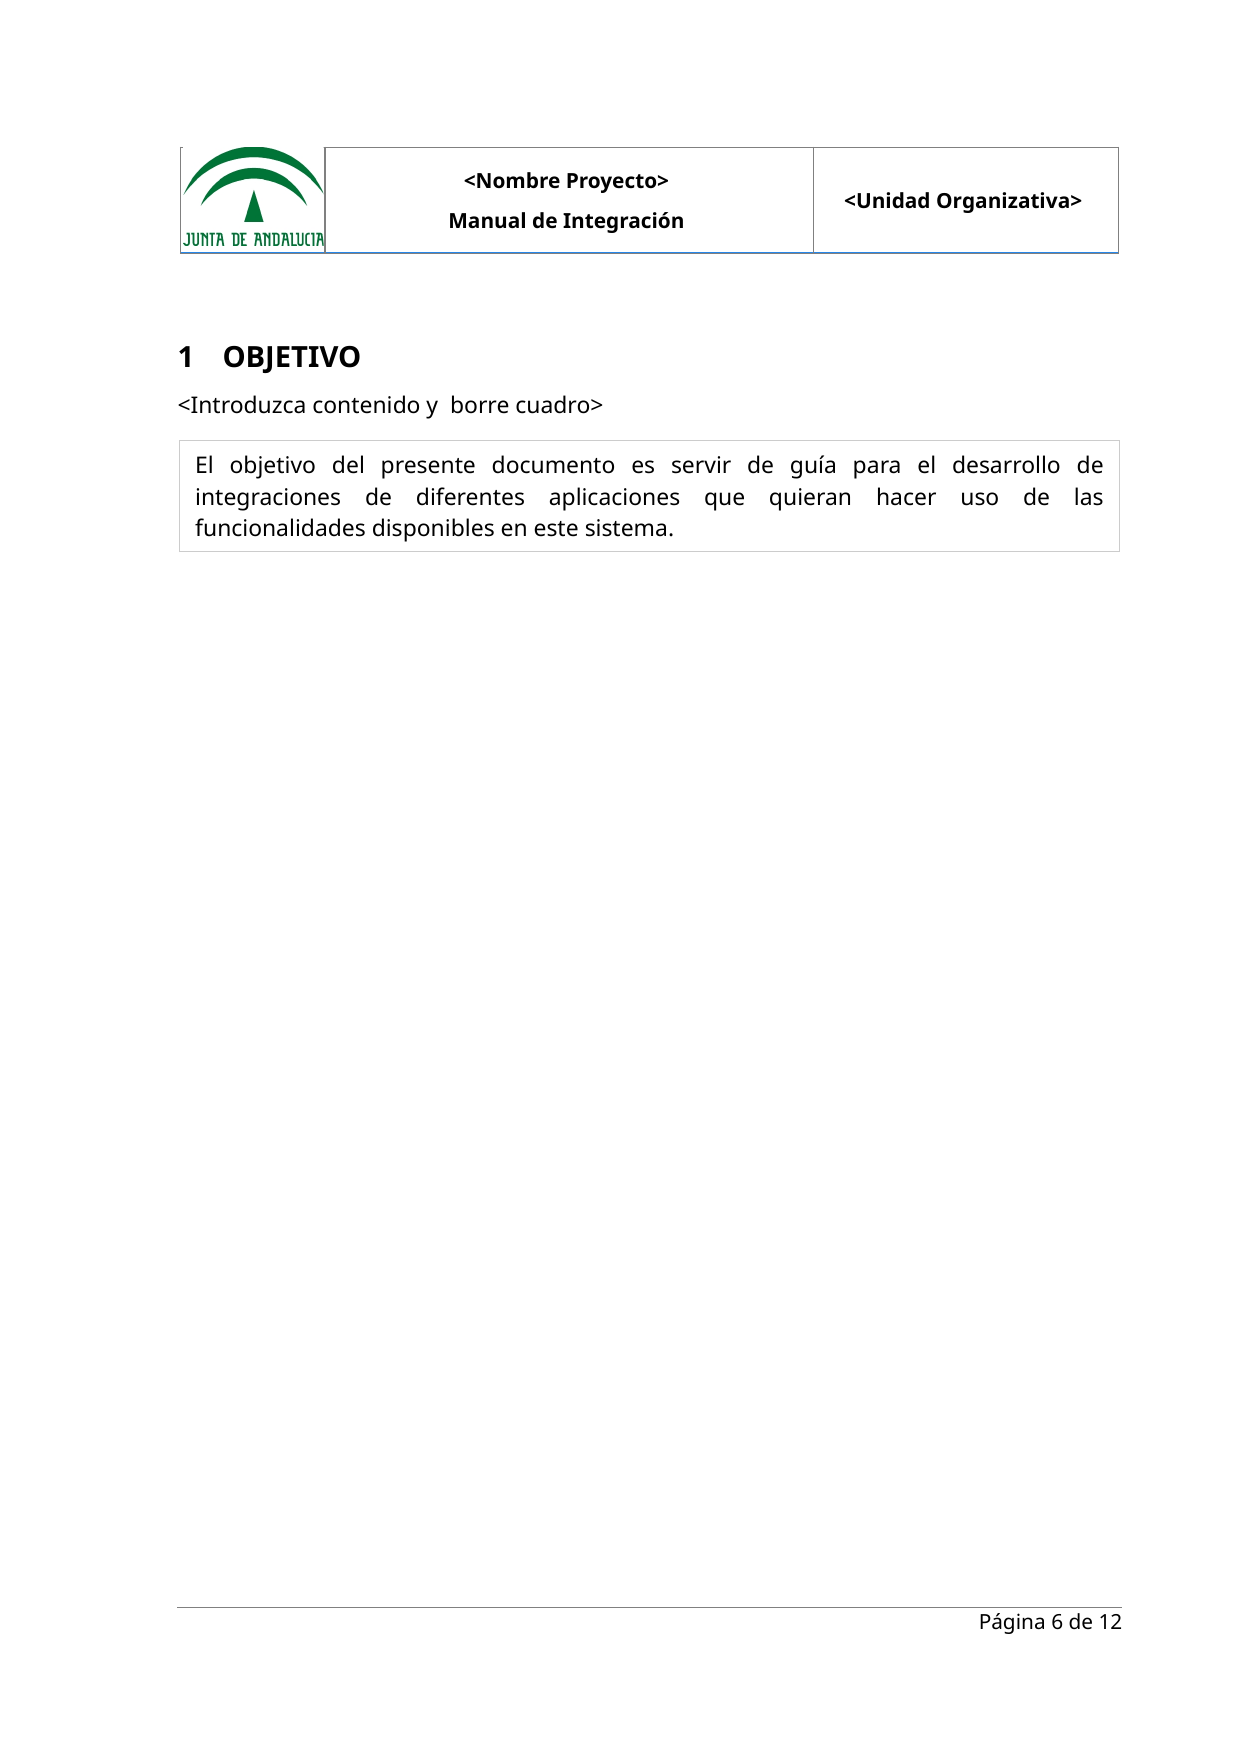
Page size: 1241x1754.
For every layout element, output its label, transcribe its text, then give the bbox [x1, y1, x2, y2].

text <Introduzca contenido y borre cuadro> [177, 389, 1122, 420]
text El objetivo del presente documento es servir de guía para el desarrollo de integraciones de diferentes aplicaciones que quieran hacer uso de las funcionalidades disponibles en este sistema. [195, 449, 1104, 543]
subtitle OBJETIVO [177, 336, 1122, 376]
picture [183, 147, 324, 246]
